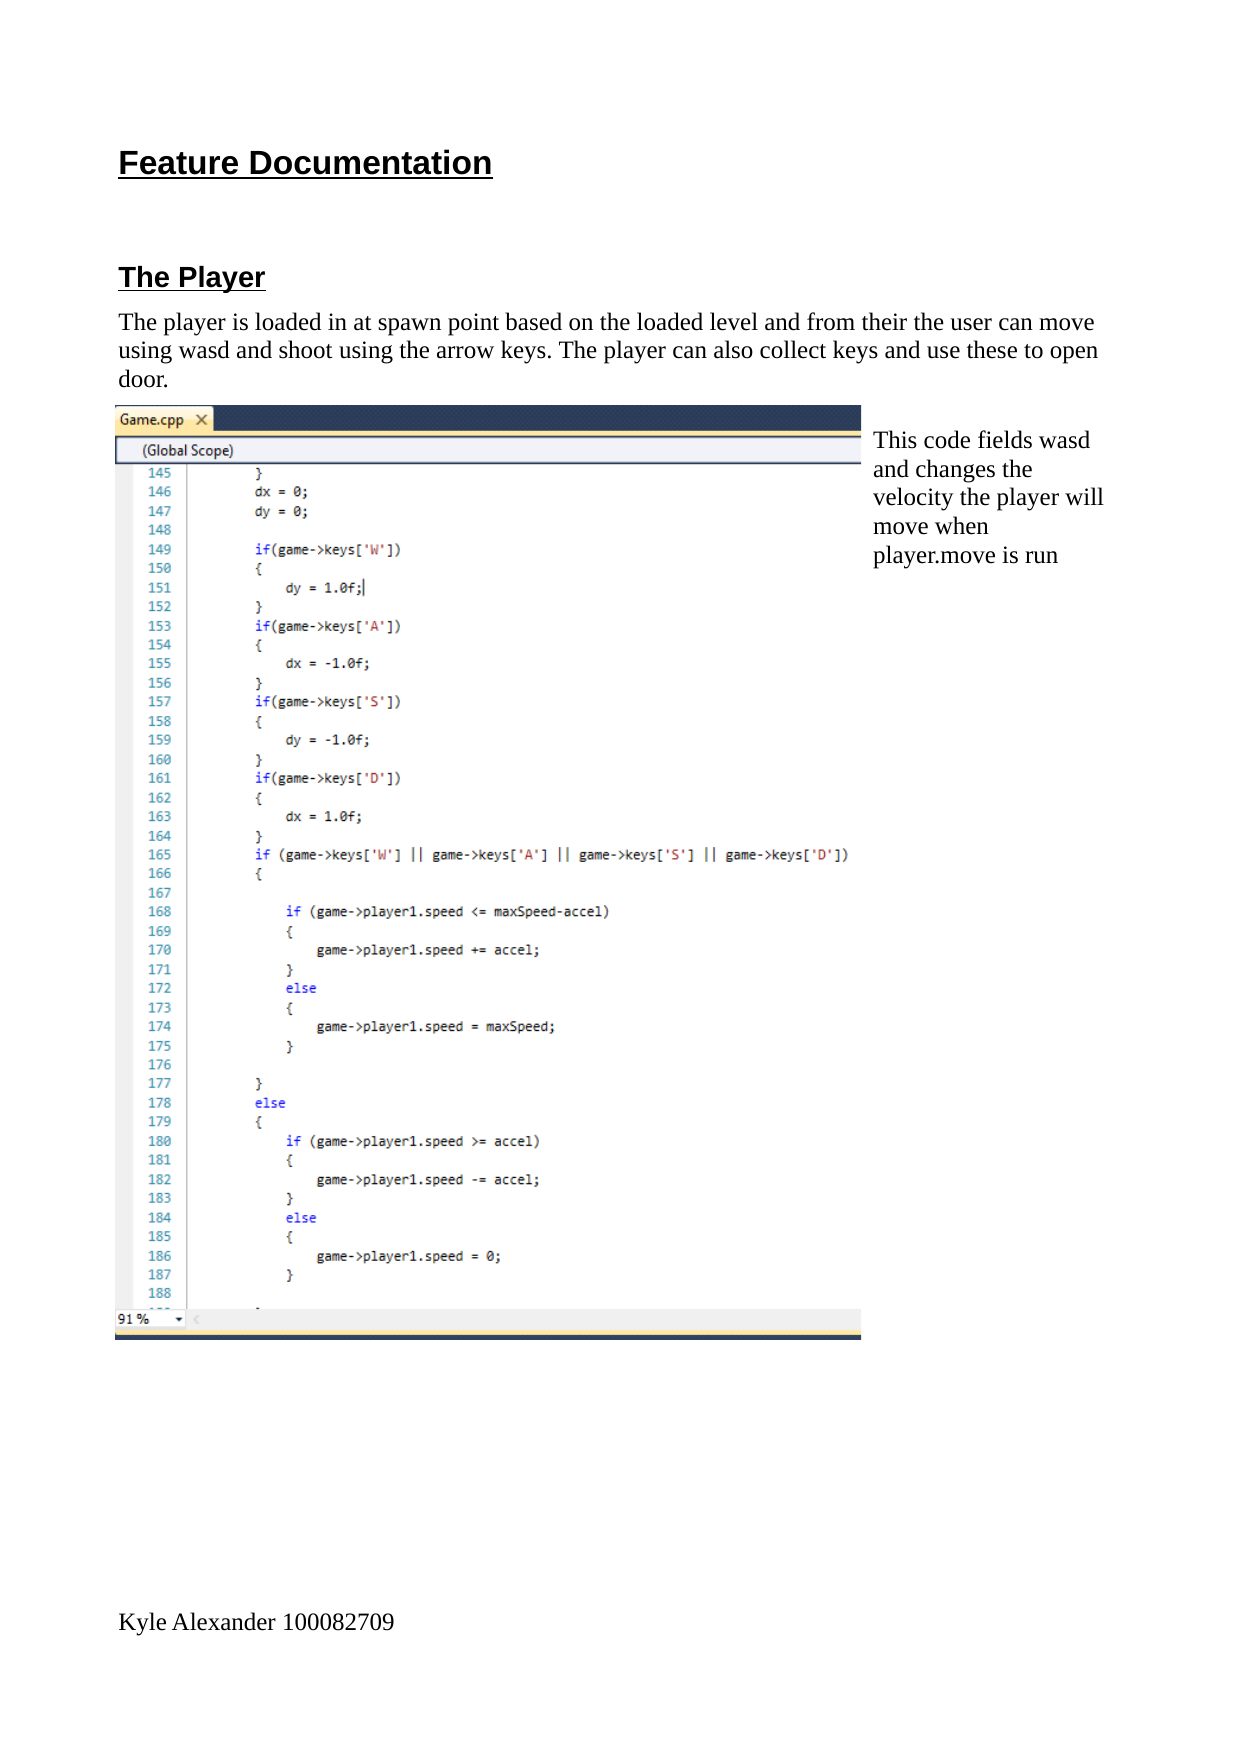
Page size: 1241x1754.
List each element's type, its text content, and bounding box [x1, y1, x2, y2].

subtitle Feature Documentation [118, 143, 1122, 182]
picture [115, 405, 862, 1340]
text The player is loaded in at spawn point based on the loaded level and from their the user can move using wasd and shoot using the arrow keys. The player can also collect keys and use these to open door. [118, 307, 1122, 393]
subtitle The Player [118, 261, 1122, 294]
